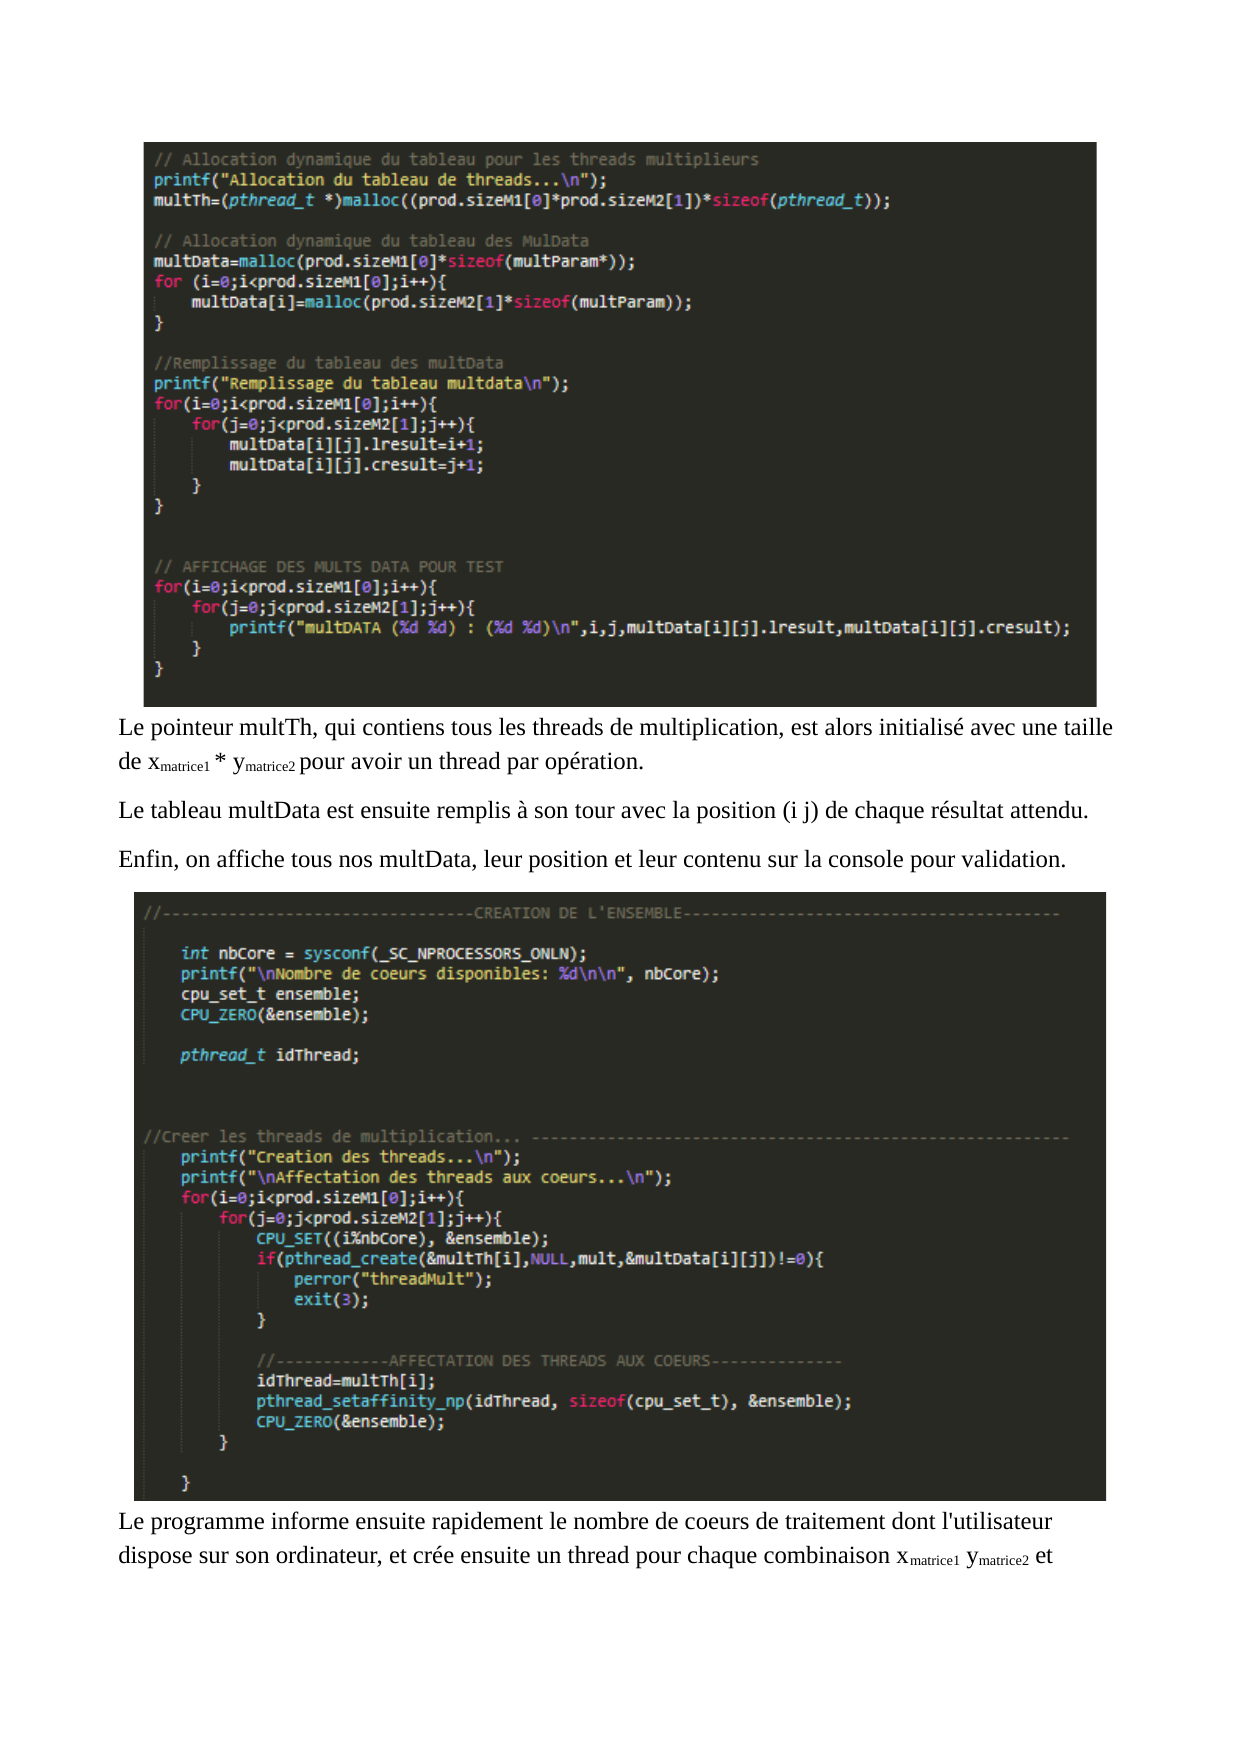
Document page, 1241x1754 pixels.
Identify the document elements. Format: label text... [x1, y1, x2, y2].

picture [143, 142, 1097, 707]
text Le pointeur multTh, qui contiens tous les threads de multiplication, est alors initialisé avec une taille de xmatrice1 * ymatrice2 pour avoir un thread par opération. [118, 118, 1122, 775]
text Enfin, on affiche tous nos multData, leur position et leur contenu sur la console pour validation. [118, 844, 1122, 872]
text Le tableau multData est ensuite remplis à son tour avec la position (i j) de chaque résultat attendu. [118, 795, 1122, 824]
picture [134, 892, 1107, 1501]
text Le programme informe ensuite rapidement le nombre de coeurs de traitement dont l'utilisateur dispose sur son ordinateur, et crée ensuite un thread pour chaque combinaison xmatrice1 ymatrice2 et [118, 893, 1122, 1569]
